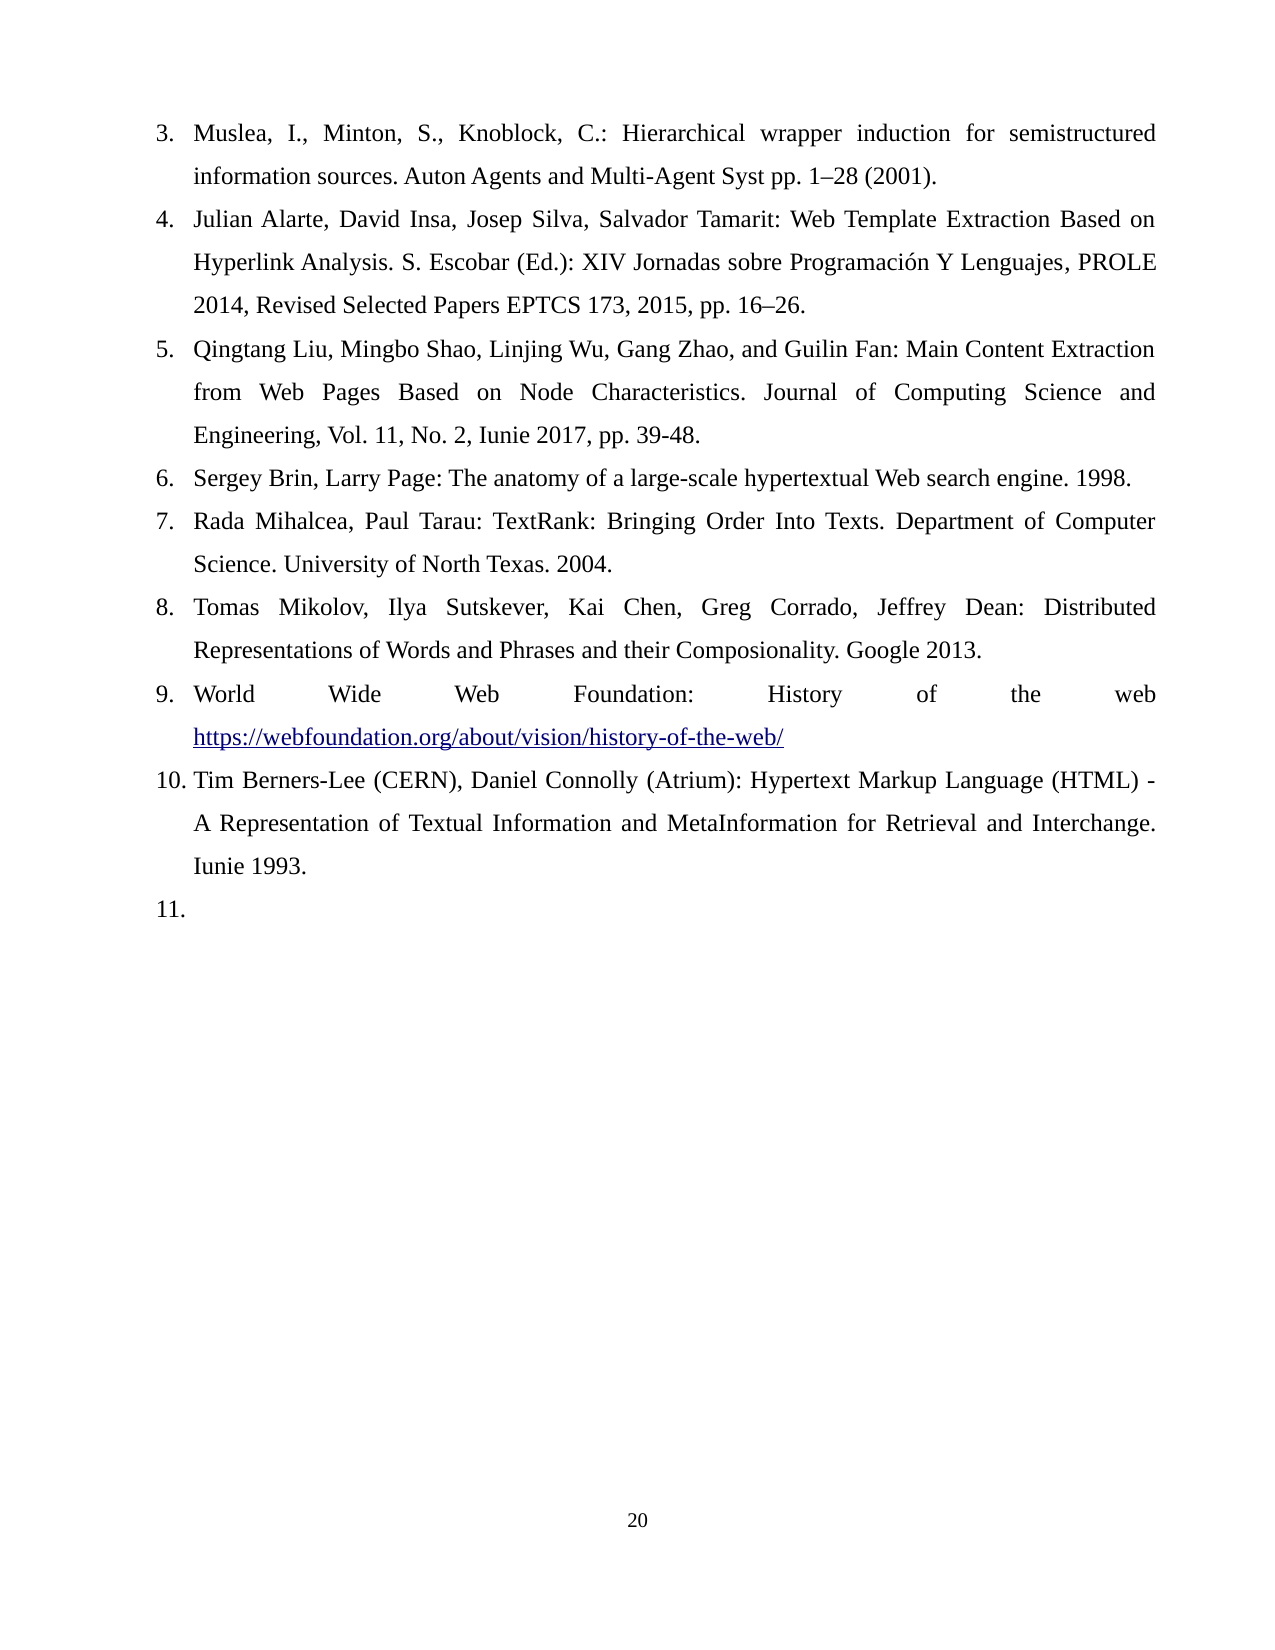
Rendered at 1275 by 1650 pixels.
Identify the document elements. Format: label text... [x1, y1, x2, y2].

list Muslea, I., Minton, S., Knoblock, C.: Hierarchical wrapper induction for semistructured information sources. Auton Agents and Multi-Agent Syst pp. 1–28 (2001). [156, 118, 1157, 190]
list Sergey Brin, Larry Page: The anatomy of a large-scale hypertextual Web search engine. 1998. [156, 463, 1157, 492]
list World Wide Web Foundation: History of the web https://webfoundation.org/about/vision/history-of-the-web/ [156, 679, 1157, 751]
list Tomas Mikolov, Ilya Sutskever, Kai Chen, Greg Corrado, Jeffrey Dean: Distributed Representations of Words and Phrases and their Composionality. Google 2013. [156, 592, 1157, 664]
list Rada Mihalcea, Paul Tarau: TextRank: Bringing Order Into Texts. Department of Computer Science. University of North Texas. 2004. [156, 506, 1157, 578]
list Julian Alarte, David Insa, Josep Silva, Salvador Tamarit: Web Template Extraction Based on Hyperlink Analysis. S. Escobar (Ed.): XIV Jornadas sobre Programación Y Lenguajes, PROLE 2014, Revised Selected Papers EPTCS 173, 2015, pp. 16–26. [156, 204, 1157, 319]
subtitle Tim Berners-Lee (CERN), Daniel Connolly (Atrium): Hypertext Markup Language (HTML) - A Representation of Textual Information and MetaInformation for Retrieval and Interchange. Iunie 1993. [156, 765, 1157, 880]
list Qingtang Liu, Mingbo Shao, Linjing Wu, Gang Zhao, and Guilin Fan: Main Content Extraction from Web Pages Based on Node Characteristics. Journal of Computing Science and Engineering, Vol. 11, No. 2, Iunie 2017, pp. 39-48. [156, 334, 1157, 449]
